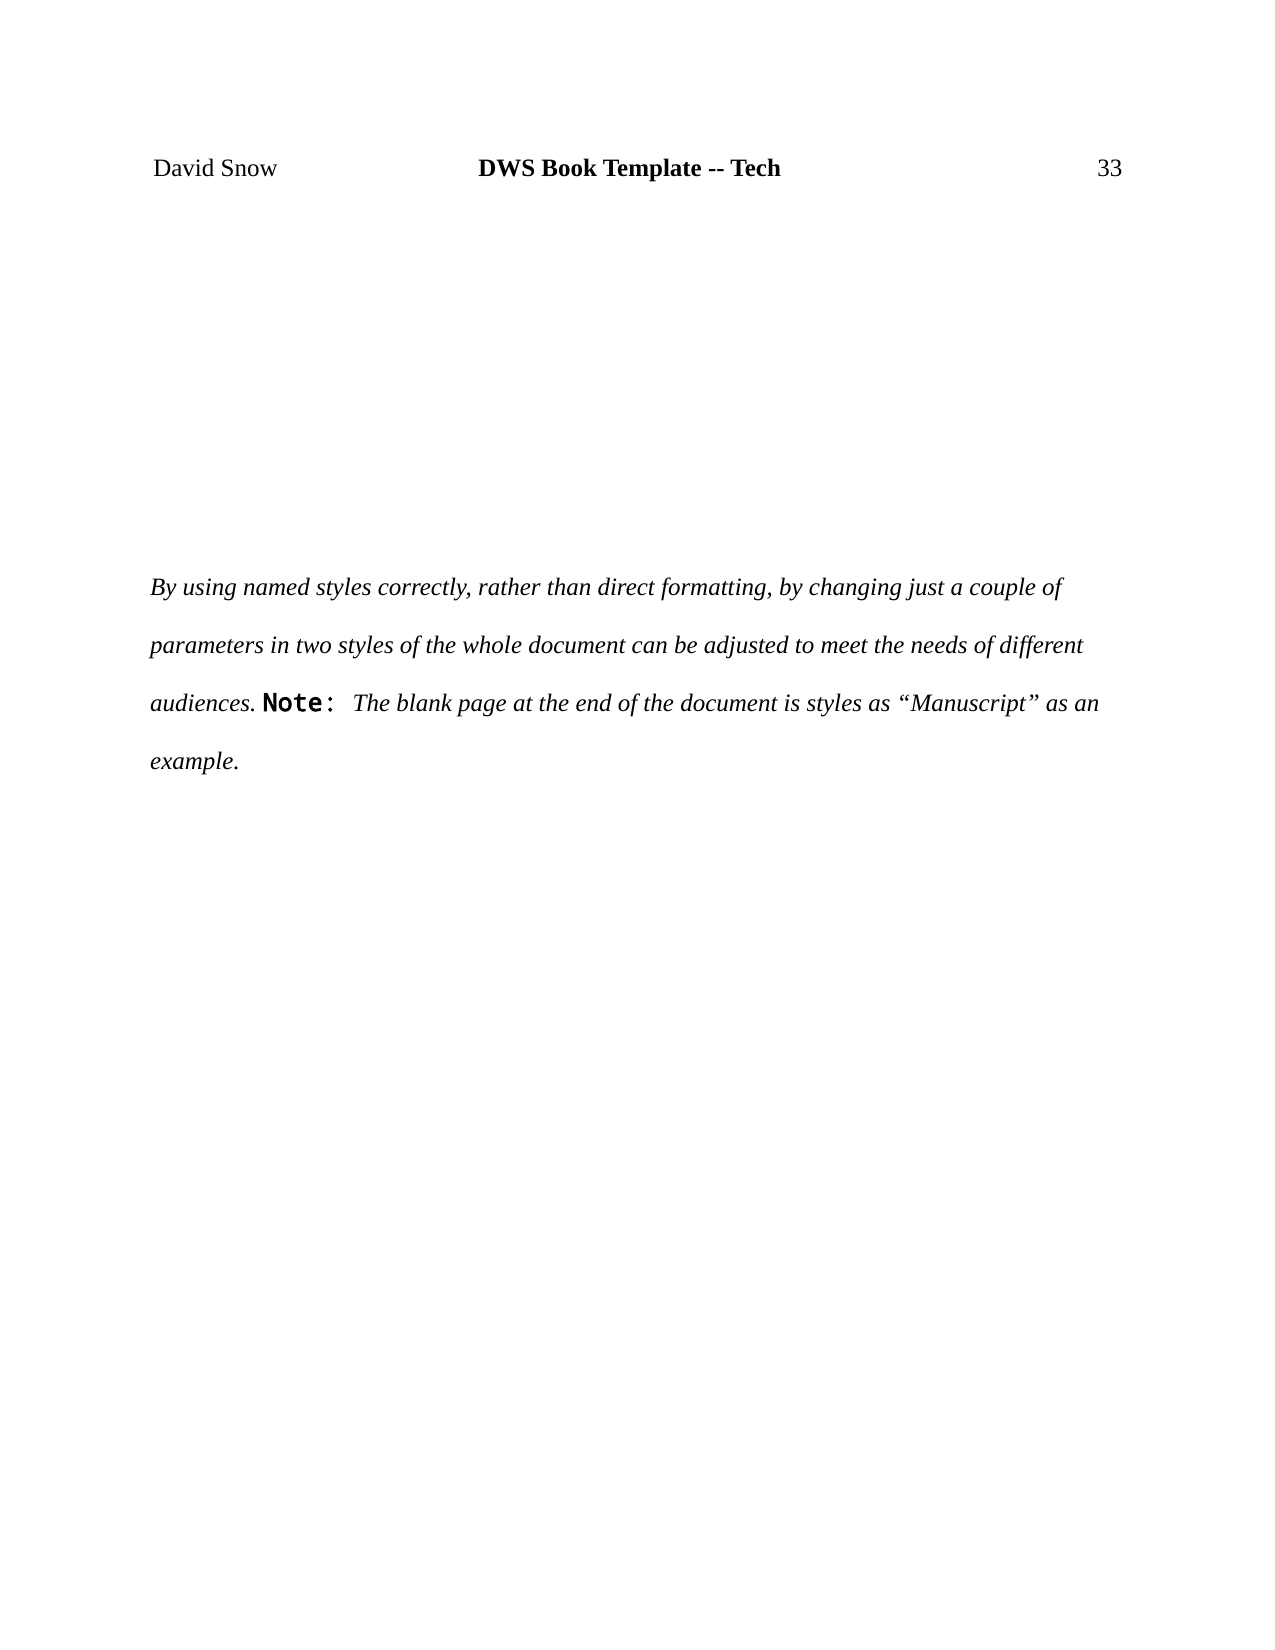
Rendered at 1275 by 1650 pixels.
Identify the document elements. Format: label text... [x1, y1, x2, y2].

text By using named styles correctly, rather than direct formatting, by changing just a couple of parameters in two styles of the whole document can be adjusted to meet the needs of different audiences. Note: The blank page at the end of the document is styles as “Manuscript” as an example. [150, 572, 1125, 774]
